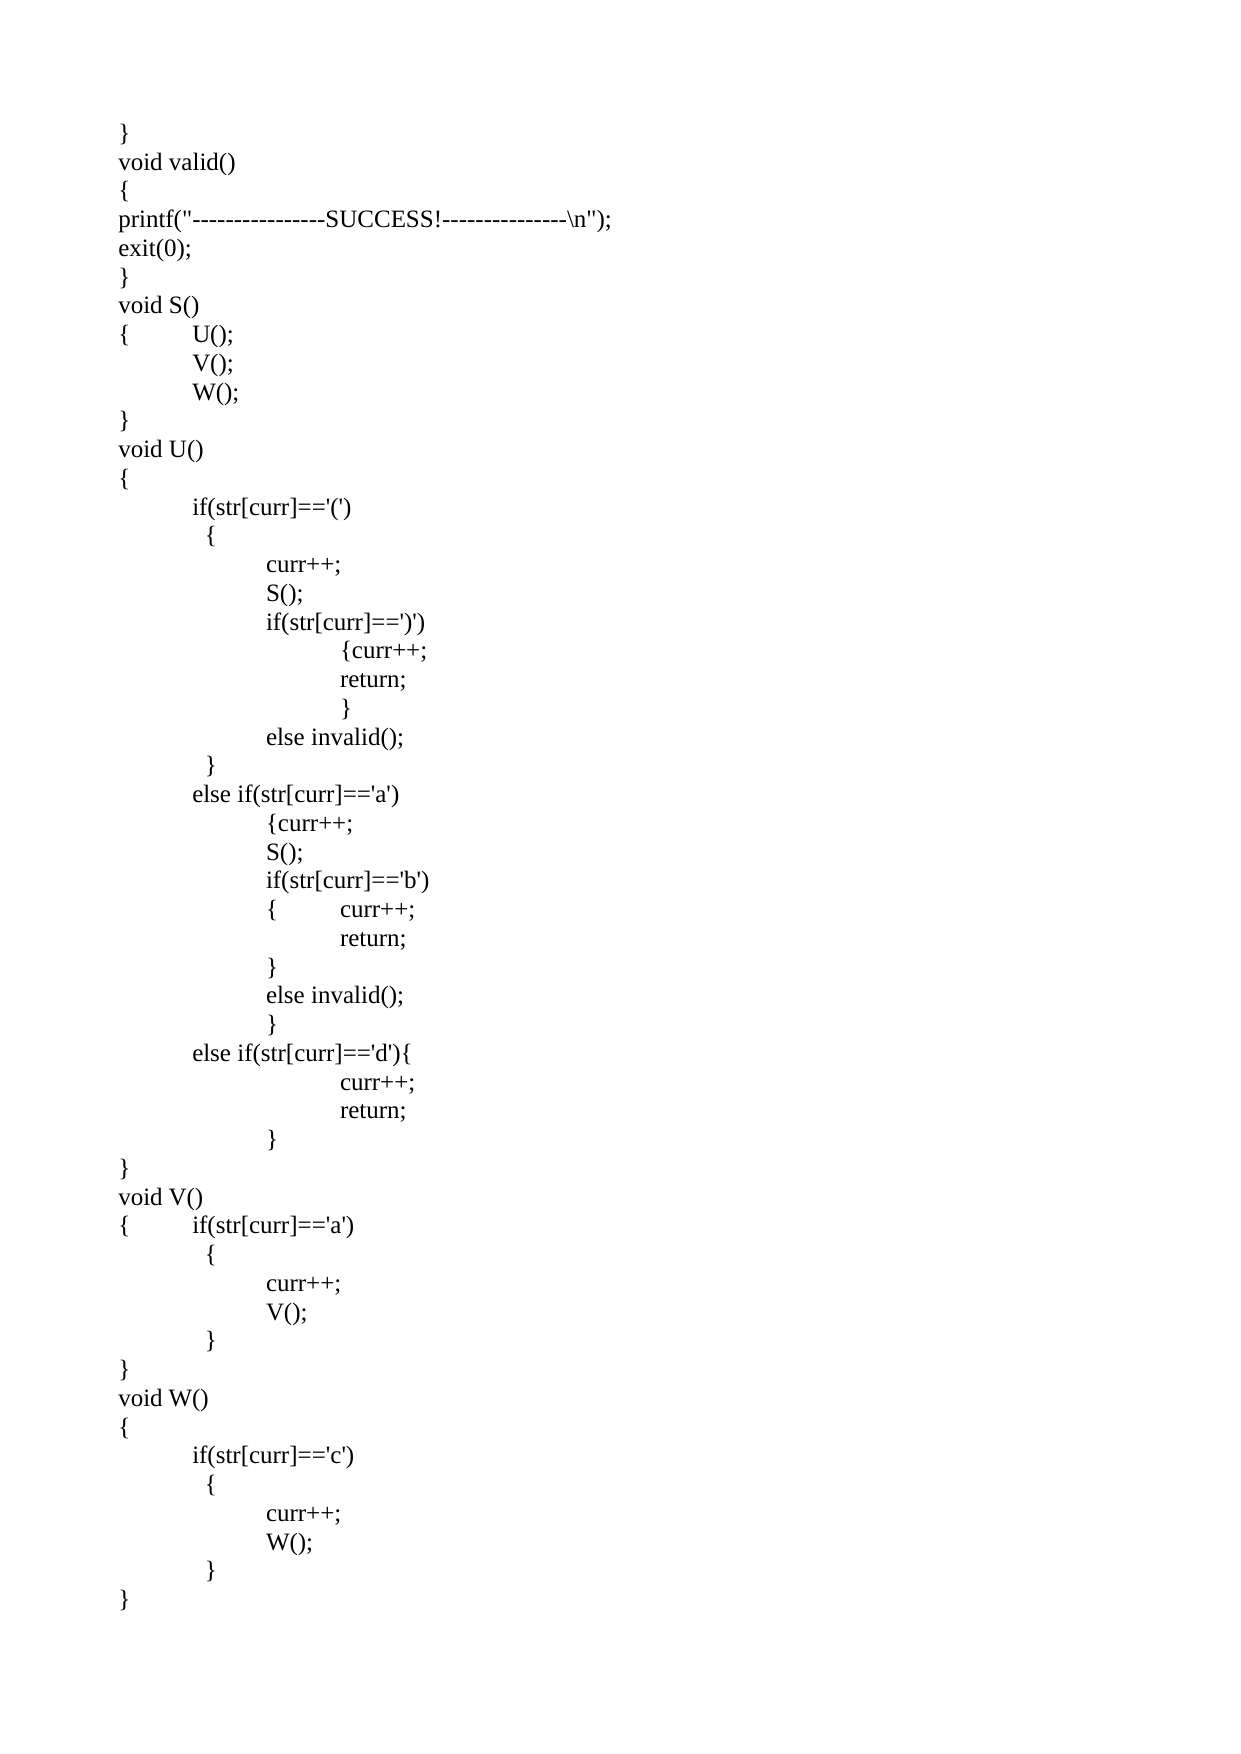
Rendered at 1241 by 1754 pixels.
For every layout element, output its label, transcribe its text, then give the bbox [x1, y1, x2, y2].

text V(); [118, 1297, 1122, 1326]
text } [118, 952, 1122, 981]
text S(); [118, 837, 1122, 866]
text { [118, 1469, 1122, 1498]
text } [118, 693, 1122, 722]
text if(str[curr]=='b') [118, 866, 1122, 894]
text void S() [118, 291, 1122, 319]
text void U() [118, 434, 1122, 463]
text W(); [118, 1527, 1122, 1556]
text void V() [118, 1182, 1122, 1211]
text else invalid(); [118, 981, 1122, 1009]
text } [118, 1009, 1122, 1038]
text W(); [118, 377, 1122, 406]
text printf("----------------SUCCESS!---------------\n"); [118, 204, 1122, 233]
text if(str[curr]=='c') [118, 1441, 1122, 1469]
text { curr++; [118, 894, 1122, 923]
text { if(str[curr]=='a') [118, 1211, 1122, 1239]
text V(); [118, 348, 1122, 377]
text else if(str[curr]=='a') [118, 779, 1122, 808]
text else if(str[curr]=='d'){ [118, 1038, 1122, 1067]
text curr++; [118, 549, 1122, 578]
text } [118, 1326, 1122, 1354]
text if(str[curr]=='(') [118, 492, 1122, 521]
text else invalid(); [118, 722, 1122, 751]
text } [118, 1556, 1122, 1584]
text {curr++; [118, 808, 1122, 837]
text if(str[curr]==')') [118, 607, 1122, 636]
text curr++; [118, 1498, 1122, 1527]
text } [118, 1124, 1122, 1153]
text void valid() [118, 147, 1122, 176]
text { [118, 521, 1122, 549]
text } [118, 262, 1122, 291]
text exit(0); [118, 233, 1122, 262]
text } [118, 1354, 1122, 1383]
text void W() [118, 1383, 1122, 1412]
text {curr++; [118, 636, 1122, 664]
text curr++; [118, 1067, 1122, 1096]
text { [118, 1239, 1122, 1268]
text return; [118, 923, 1122, 952]
text { [118, 463, 1122, 492]
text return; [118, 1096, 1122, 1124]
text } [118, 406, 1122, 434]
text { [118, 176, 1122, 204]
text { [118, 1412, 1122, 1441]
text curr++; [118, 1268, 1122, 1297]
text S(); [118, 578, 1122, 607]
text } [118, 751, 1122, 779]
text } [118, 118, 1122, 147]
text } [118, 1584, 1122, 1613]
text } [118, 1153, 1122, 1182]
text return; [118, 664, 1122, 693]
text { U(); [118, 319, 1122, 348]
